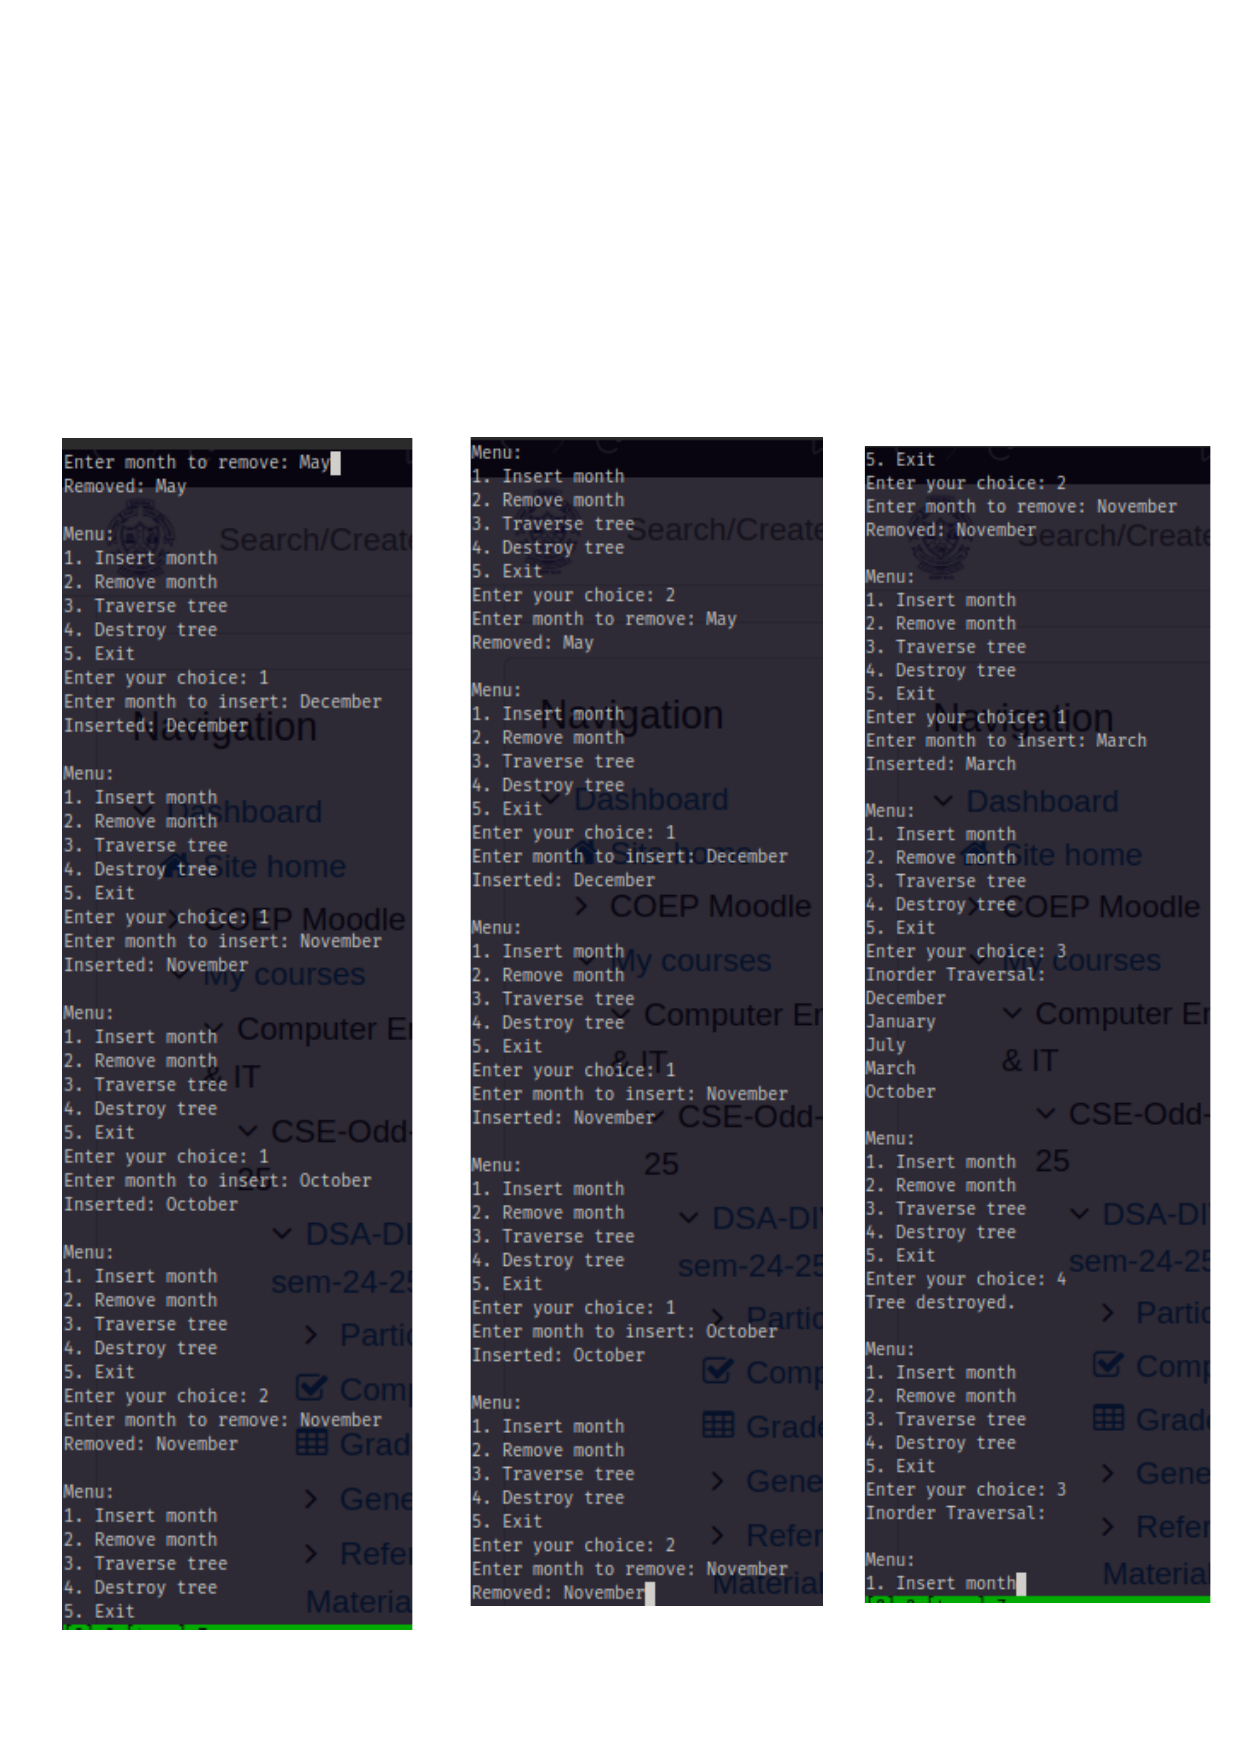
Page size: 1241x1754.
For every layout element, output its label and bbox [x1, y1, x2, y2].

picture [864, 446, 1211, 1603]
picture [470, 437, 823, 1606]
picture [62, 438, 413, 1630]
